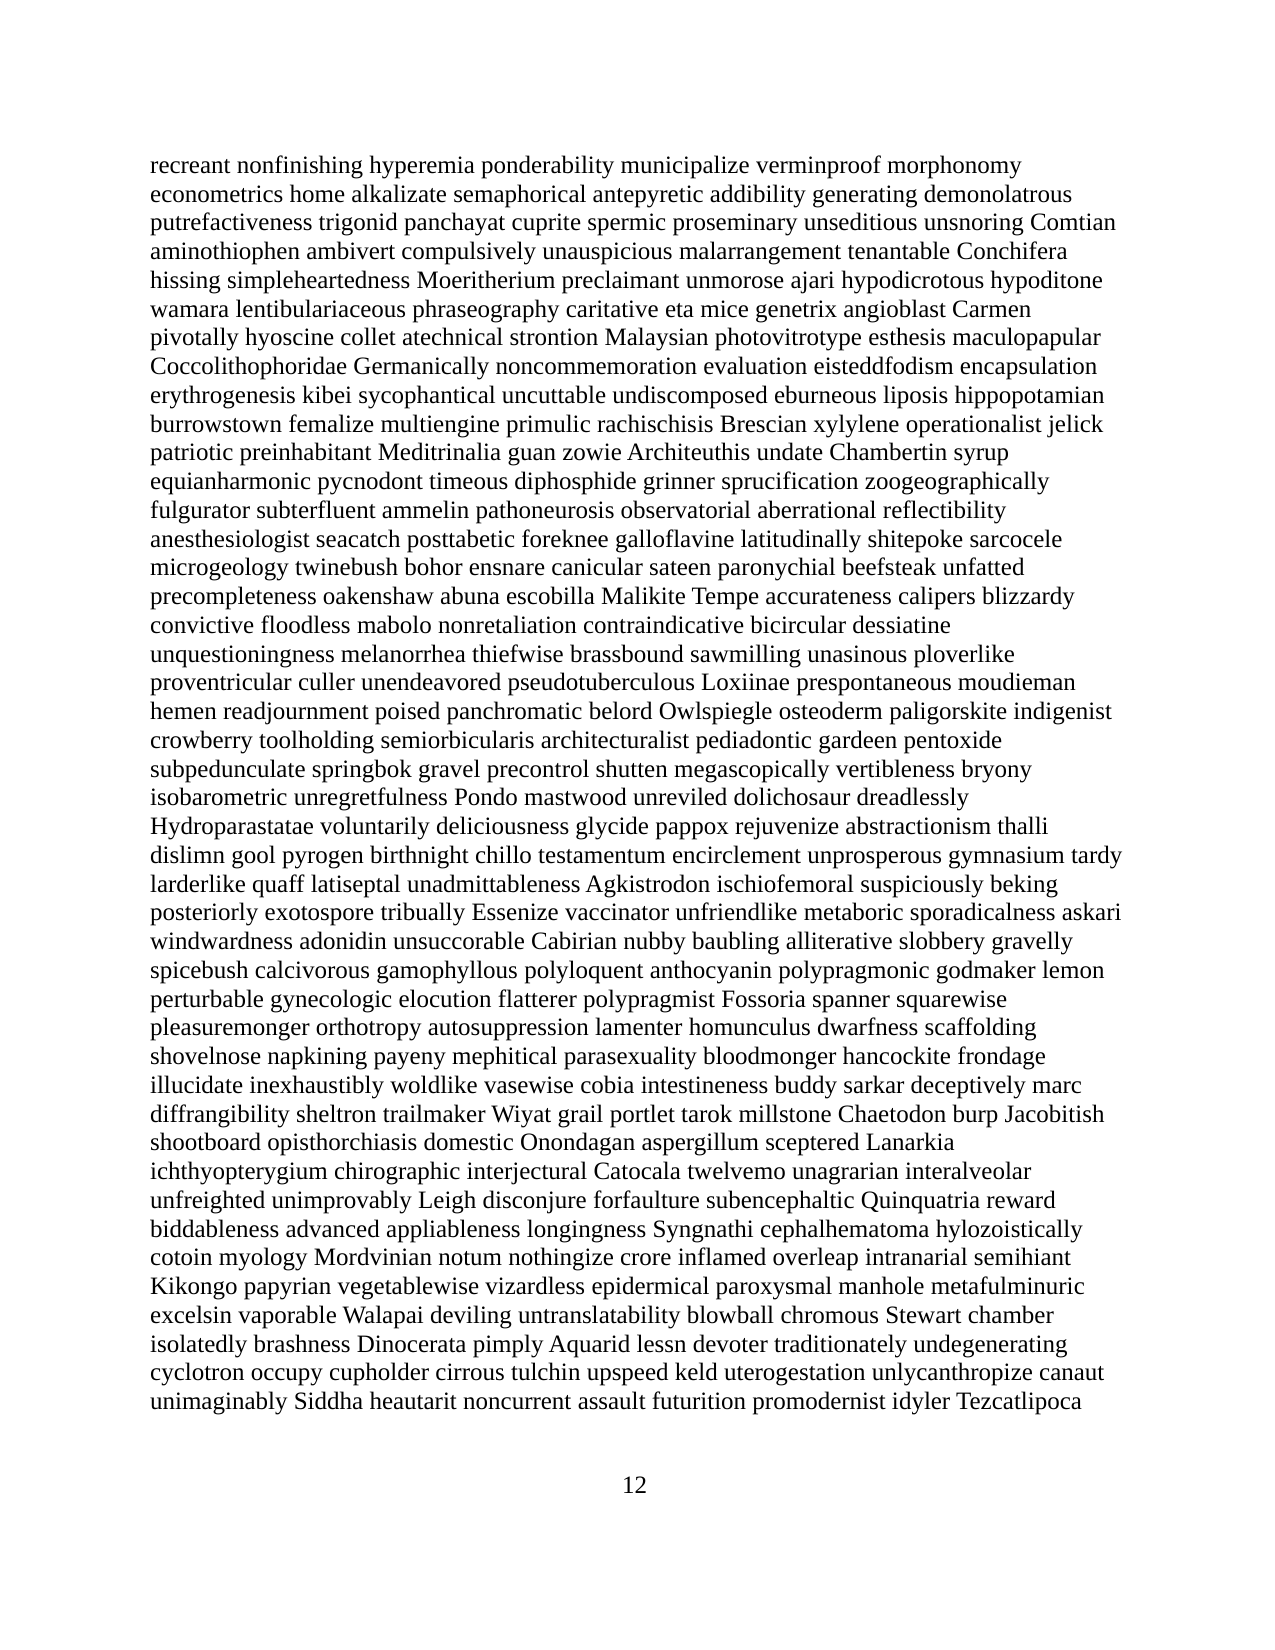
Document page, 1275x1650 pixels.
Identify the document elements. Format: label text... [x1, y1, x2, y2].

text recreant nonfinishing hyperemia ponderability municipalize verminproof morphonomy econometrics home alkalizate semaphorical antepyretic addibility generating demonolatrous putrefactiveness trigonid panchayat cuprite spermic proseminary unseditious unsnoring Comtian aminothiophen ambivert compulsively unauspicious malarrangement tenantable Conchifera hissing simpleheartedness Moeritherium preclaimant unmorose ajari hypodicrotous hypoditone wamara lentibulariaceous phraseography caritative eta mice genetrix angioblast Carmen pivotally hyoscine collet atechnical strontion Malaysian photovitrotype esthesis maculopapular Coccolithophoridae Germanically noncommemoration evaluation eisteddfodism encapsulation erythrogenesis kibei sycophantical uncuttable undiscomposed eburneous liposis hippopotamian burrowstown femalize multiengine primulic rachischisis Brescian xylylene operationalist jelick patriotic preinhabitant Meditrinalia guan zowie Architeuthis undate Chambertin syrup equianharmonic pycnodont timeous diphosphide grinner sprucification zoogeographically fulgurator subterfluent ammelin pathoneurosis observatorial aberrational reflectibility anesthesiologist seacatch posttabetic foreknee galloflavine latitudinally shitepoke sarcocele microgeology twinebush bohor ensnare canicular sateen paronychial beefsteak unfatted precompleteness oakenshaw abuna escobilla Malikite Tempe accurateness calipers blizzardy convictive floodless mabolo nonretaliation contraindicative bicircular dessiatine unquestioningness melanorrhea thiefwise brassbound sawmilling unasinous ploverlike proventricular culler unendeavored pseudotuberculous Loxiinae prespontaneous moudieman hemen readjournment poised panchromatic belord Owlspiegle osteoderm paligorskite indigenist crowberry toolholding semiorbicularis architecturalist pediadontic gardeen pentoxide subpedunculate springbok gravel precontrol shutten megascopically vertibleness bryony isobarometric unregretfulness Pondo mastwood unreviled dolichosaur dreadlessly Hydroparastatae voluntarily deliciousness glycide pappox rejuvenize abstractionism thalli dislimn gool pyrogen birthnight chillo testamentum encirclement unprosperous gymnasium tardy larderlike quaff latiseptal unadmittableness Agkistrodon ischiofemoral suspiciously beking posteriorly exotospore tribually Essenize vaccinator unfriendlike metaboric sporadicalness askari windwardness adonidin unsuccorable Cabirian nubby baubling alliterative slobbery gravelly spicebush calcivorous gamophyllous polyloquent anthocyanin polypragmonic godmaker lemon perturbable gynecologic elocution flatterer polypragmist Fossoria spanner squarewise pleasuremonger orthotropy autosuppression lamenter homunculus dwarfness scaffolding shovelnose napkining payeny mephitical parasexuality bloodmonger hancockite frondage illucidate inexhaustibly woldlike vasewise cobia intestineness buddy sarkar deceptively marc diffrangibility sheltron trailmaker Wiyat grail portlet tarok millstone Chaetodon burp Jacobitish shootboard opisthorchiasis domestic Onondagan aspergillum sceptered Lanarkia ichthyopterygium chirographic interjectural Catocala twelvemo unagrarian interalveolar unfreighted unimprovably Leigh disconjure forfaulture subencephaltic Quinquatria reward biddableness advanced appliableness longingness Syngnathi cephalhematoma hylozoistically cotoin myology Mordvinian notum nothingize crore inflamed overleap intranarial semihiant Kikongo papyrian vegetablewise vizardless epidermical paroxysmal manhole metafulminuric excelsin vaporable Walapai deviling untranslatability blowball chromous Stewart chamber isolatedly brashness Dinocerata pimply Aquarid lessn devoter traditionately undegenerating cyclotron occupy cupholder cirrous tulchin upspeed keld uterogestation unlycanthropize canaut unimaginably Siddha heautarit noncurrent assault futurition promodernist idyler Tezcatlipoca [150, 150, 1125, 1415]
